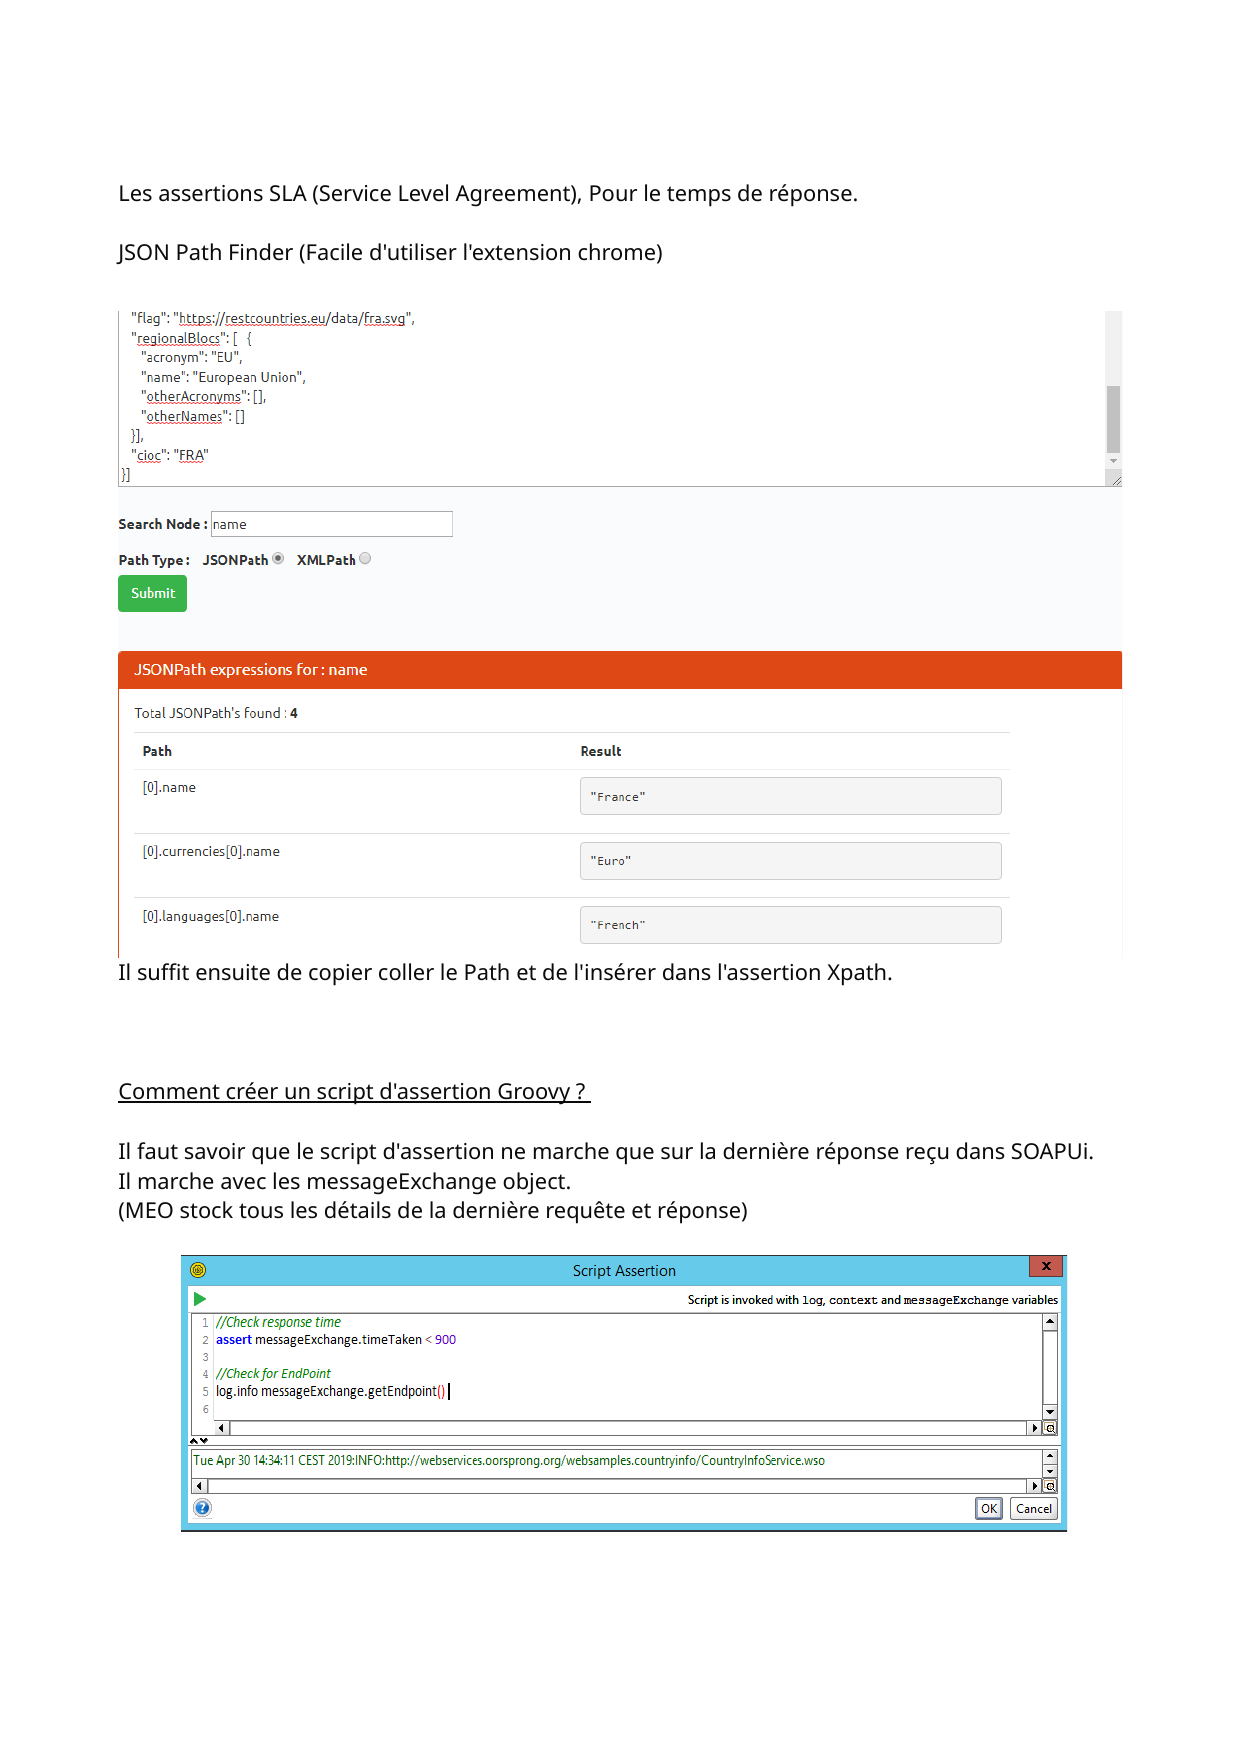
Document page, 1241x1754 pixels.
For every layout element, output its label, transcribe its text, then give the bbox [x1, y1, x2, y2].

picture [181, 1255, 1068, 1532]
text Il suffit ensuite de copier coller le Path et de l'insérer dans l'assertion Xpath. [118, 958, 1122, 987]
text JSON Path Finder (Facile d'utiliser l'extension chrome) [118, 237, 1122, 267]
text [118, 297, 1122, 311]
text Les assertions SLA (Service Level Agreement), Pour le temps de réponse. [118, 178, 1122, 207]
text Comment créer un script d'assertion Groovy ? [118, 1076, 1122, 1106]
text Il faut savoir que le script d'assertion ne marche que sur la dernière réponse reçu dans SOAPUi. [118, 1136, 1122, 1166]
text (MEO stock tous les détails de la dernière requête et réponse) [118, 1196, 1122, 1225]
text Il marche avec les messageExchange object. [118, 1166, 1122, 1196]
